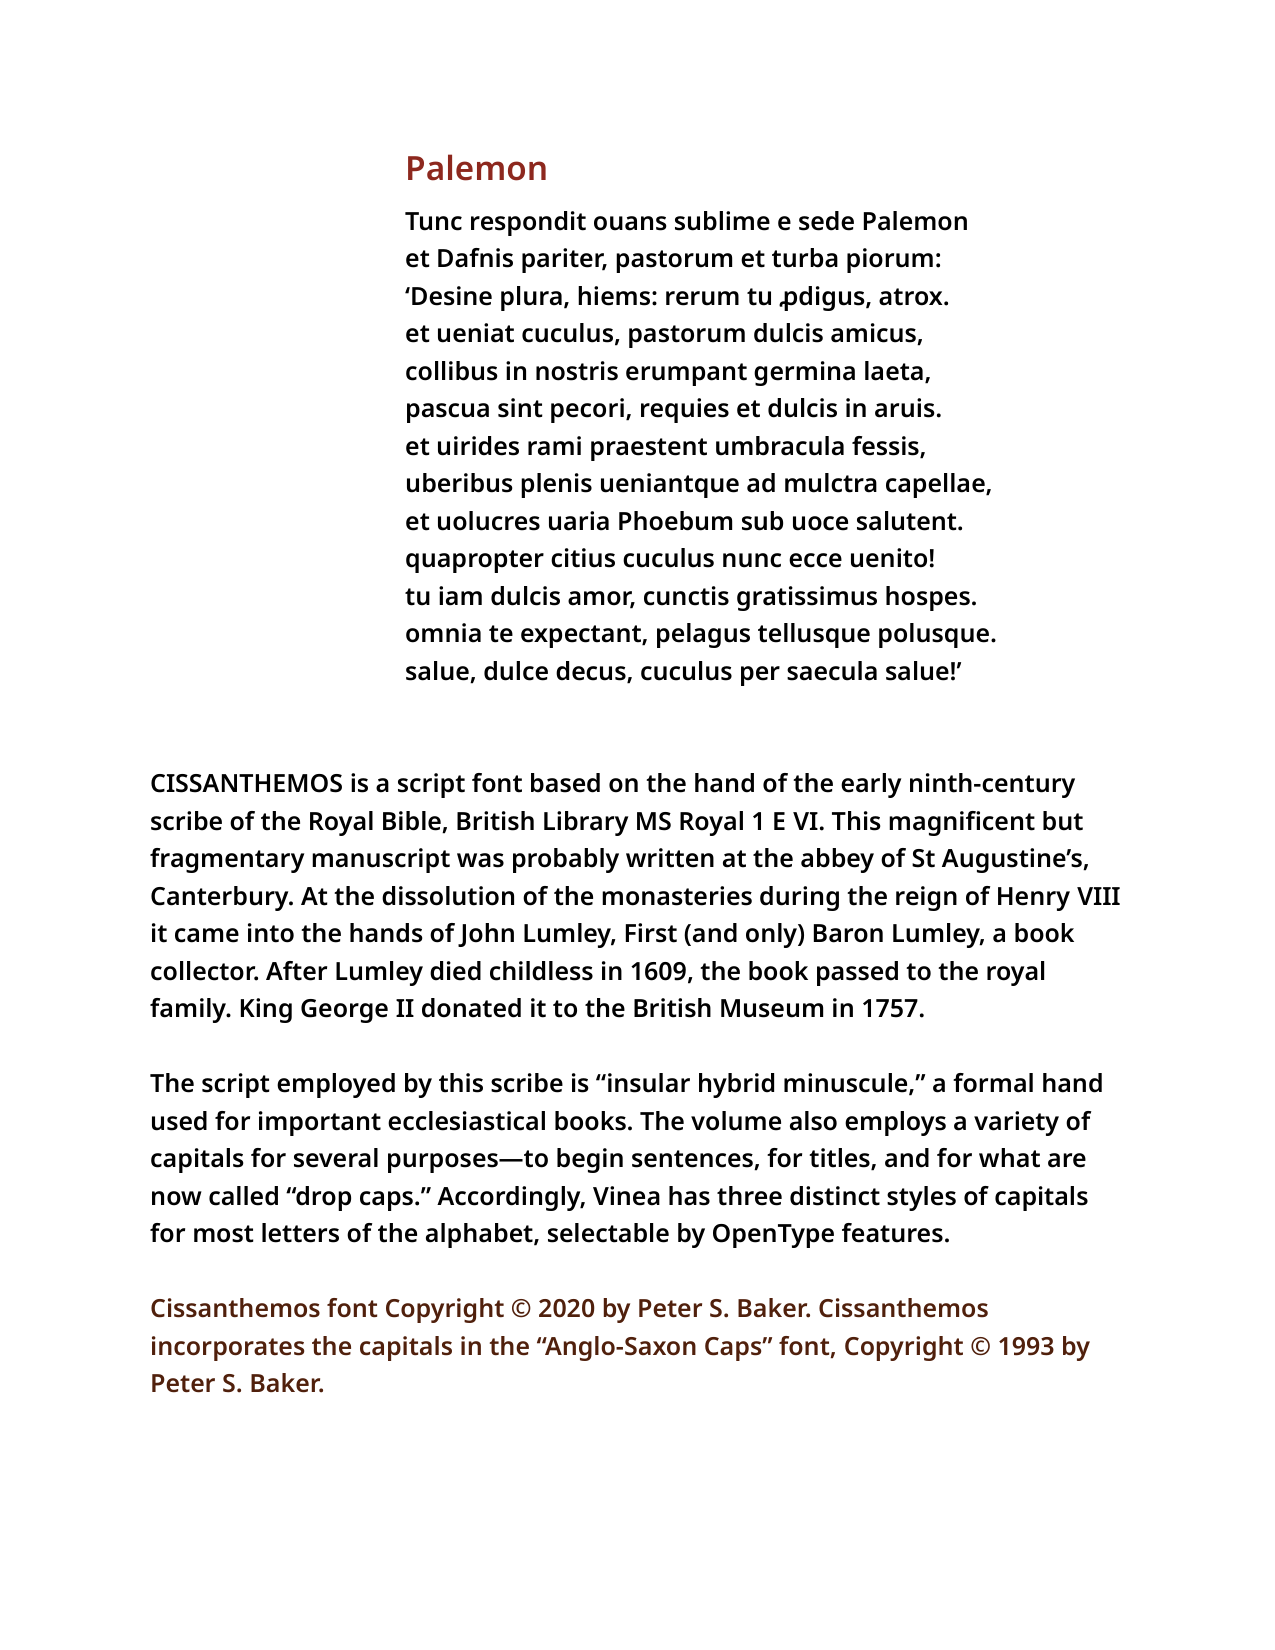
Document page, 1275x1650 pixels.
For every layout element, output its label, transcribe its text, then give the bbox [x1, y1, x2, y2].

text Tunc respondit ouans sublime e sede Palemon et Dafnis pariter, pastorum et turba piorum: ‘Desine plura, hiems: rerum tu ꝓdigus, atrox. et ueniat cuculus, pastorum dulcis amicus, collibus in nostris erumpant germina laeta, pascua sint pecori, requies et dulcis in aruis. et uirides rami praestent umbracula fessis, uberibus plenis ueniantque ad mulctra capellae, et uolucres uaria Phoebum sub uoce salutent. quapropter citius cuculus nunc ecce uenito! tu iam dulcis amor, cunctis gratissimus hospes. omnia te expectant, pelagus tellusque polusque. salue, dulce decus, cuculus per saecula salue!’ [405, 200, 1125, 687]
text The script employed by this scribe is “insular hybrid minuscule,” a formal hand used for important ecclesiastical books. The volume also employs a variety of capitals for several purposes—to begin sentences, for titles, and for what are now called “drop caps.” Accordingly, Vinea has three distinct styles of capitals for most letters of the alphabet, selectable by OpenType features. [150, 1062, 1125, 1250]
text CISSANTHEMOS is a script font based on the hand of the early ninth-century scribe of the Royal Bible, British Library MS Royal 1 E VI. This magnificent but fragmentary manuscript was probably written at the abbey of St Augustine’s, Canterbury. At the dissolution of the monasteries during the reign of Henry VIII it came into the hands of John Lumley, First (and only) Baron Lumley, a book collector. After Lumley died childless in 1609, the book passed to the royal family. King George II donated it to the British Museum in 1757. [150, 762, 1125, 1025]
subtitle Palemon [405, 150, 1125, 187]
text Cissanthemos font Copyright © 2020 by Peter S. Baker. Cissanthemos incorporates the capitals in the “Anglo-Saxon Caps” font, Copyright © 1993 by Peter S. Baker. [150, 1287, 1125, 1400]
